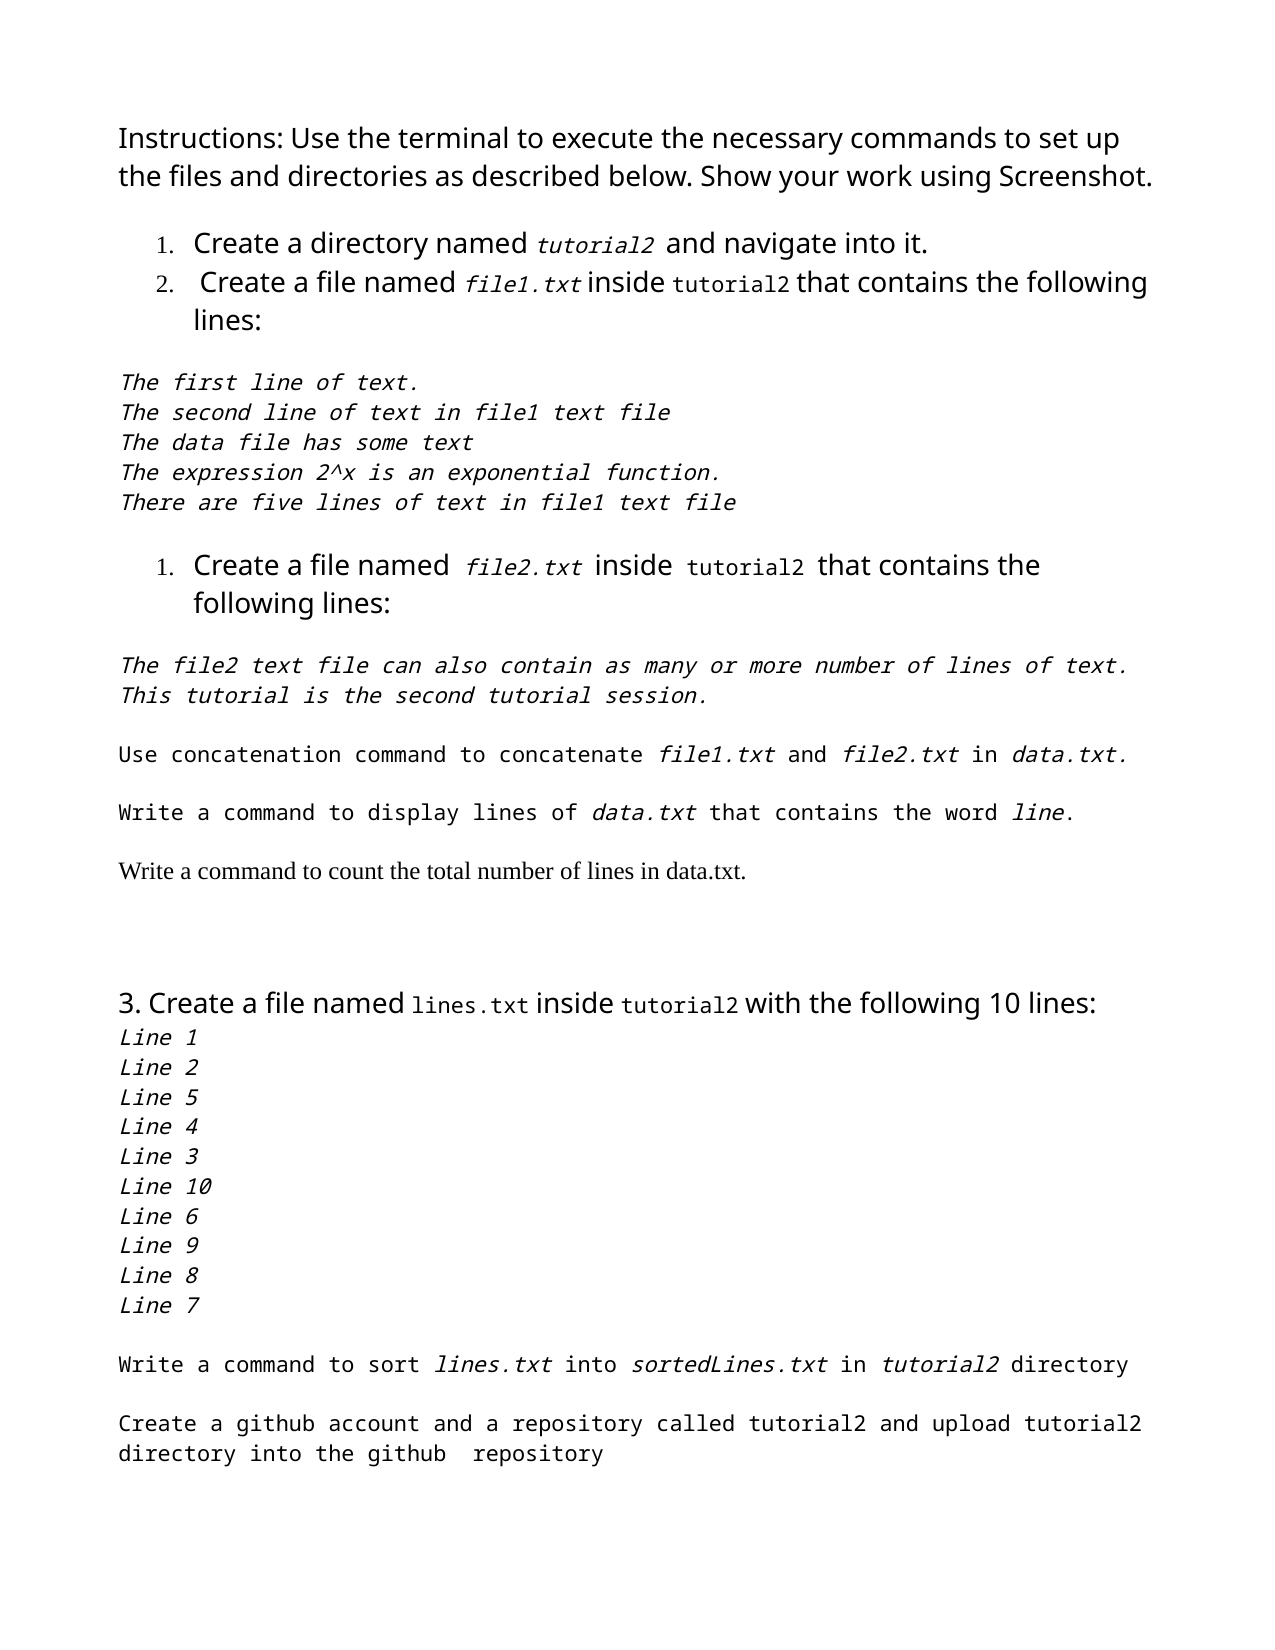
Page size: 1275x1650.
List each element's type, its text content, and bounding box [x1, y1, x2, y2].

text Line 8 [118, 1260, 1157, 1290]
text This tutorial is the second tutorial session. [118, 680, 1157, 710]
list Create a file named file2.txt inside tutorial2 that contains the following lines: [156, 545, 1157, 622]
text Line 3 [118, 1141, 1157, 1171]
text Line 10 [118, 1171, 1157, 1201]
text Write a command to count the total number of lines in data.txt. [118, 856, 1157, 884]
text Line 4 [118, 1111, 1157, 1141]
text The first line of text. The second line of text in file1 text file The data file has some text The expression 2^x is an exponential function. There are five lines of text in file1 text file [118, 338, 1157, 516]
text Line 9 [118, 1231, 1157, 1260]
text Line 6 [118, 1201, 1157, 1231]
text The file2 text file can also contain as many or more number of lines of text. [118, 650, 1157, 680]
text Line 7 [118, 1290, 1157, 1320]
text Line 2 [118, 1052, 1157, 1082]
text Write a command to sort lines.txt into sortedLines.txt in tutorial2 directory [118, 1349, 1157, 1378]
list Create a directory named tutorial2 and navigate into it. [156, 223, 1157, 262]
text Line 5 [118, 1082, 1157, 1111]
text Instructions: Use the terminal to execute the necessary commands to set up the files and directories as described below. Show your work using Screenshot. [118, 118, 1157, 195]
text Use concatenation command to concatenate file1.txt and file2.txt in data.txt. [118, 739, 1157, 768]
list Create a file named file1.txt inside tutorial2 that contains the following lines: [156, 262, 1157, 338]
text 3. Create a file named lines.txt inside tutorial2 with the following 10 lines: Line 1 [118, 984, 1157, 1052]
text Write a command to display lines of data.txt that contains the word line. [118, 797, 1157, 827]
text Create a github account and a repository called tutorial2 and upload tutorial2 directory into the github repository [118, 1378, 1157, 1468]
